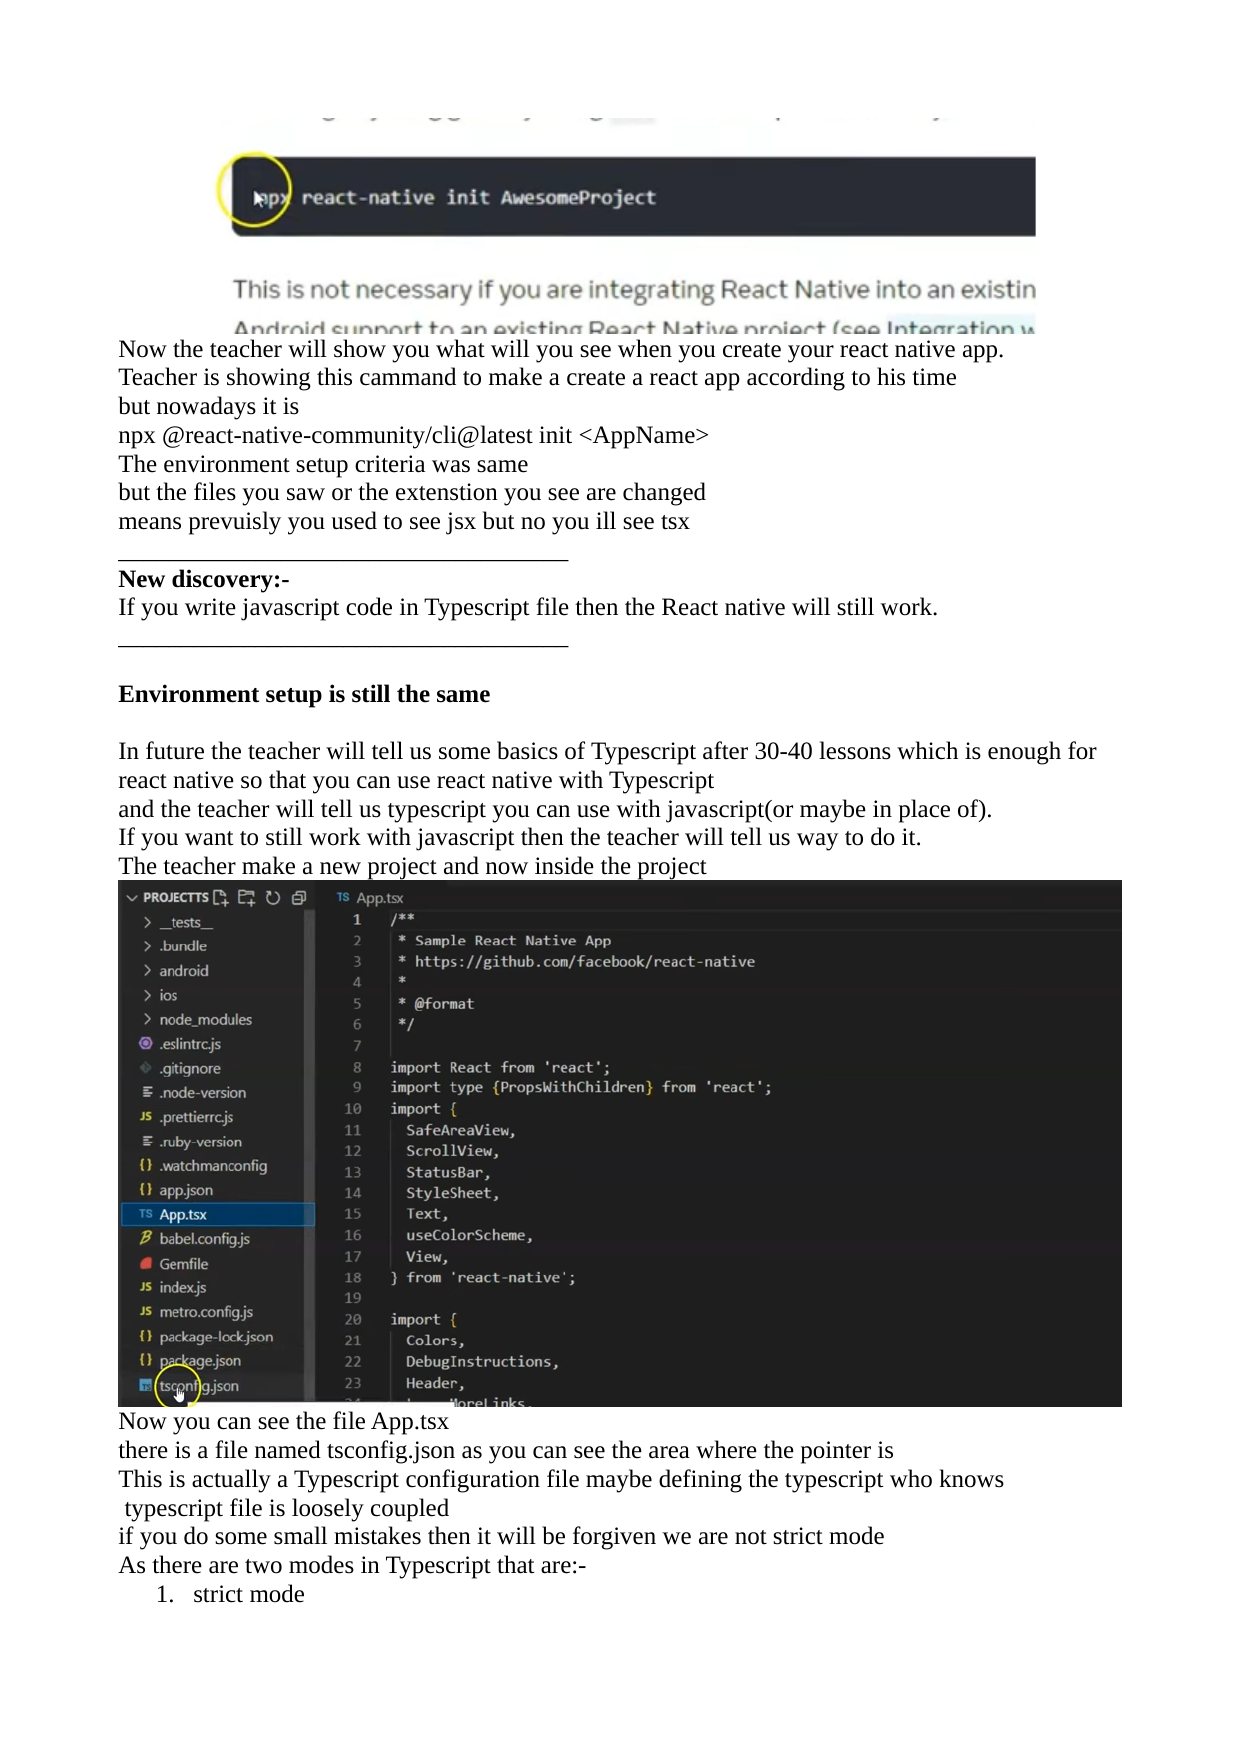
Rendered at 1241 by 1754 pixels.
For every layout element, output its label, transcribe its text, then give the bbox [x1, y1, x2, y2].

text there is a file named tsconfig.json as you can see the area where the pointer is [118, 1435, 1122, 1464]
text This is actually a Typescript configuration file maybe defining the typescript who knows [118, 1464, 1122, 1493]
text and the teacher will tell us typescript you can use with javascript(or maybe in place of). [118, 794, 1122, 822]
picture [118, 880, 1122, 1407]
text Now you can see the file App.tsx [118, 1407, 1122, 1435]
text npx @react-native-community/cli@latest init <AppName> [118, 420, 1122, 449]
text As there are two modes in Typescript that are:- [118, 1550, 1122, 1579]
text If you want to still work with javascript then the teacher will tell us way to do it. [118, 822, 1122, 851]
text Teacher is showing this cammand to make a create a react app according to his time [118, 362, 1122, 391]
text ____________________________________ [118, 621, 1122, 650]
list strict mode [156, 1579, 1122, 1608]
text but nowadays it is [118, 391, 1122, 420]
text New discovery:- [118, 564, 1122, 592]
text typescript file is loosely coupled [118, 1493, 1122, 1521]
text In future the teacher will tell us some basics of Typescript after 30-40 lessons which is enough for react native so that you can use react native with Typescript [118, 736, 1122, 794]
text means prevuisly you used to see jsx but no you ill see tsx [118, 506, 1122, 535]
text The teacher make a new project and now inside the project [118, 851, 1122, 880]
picture [204, 118, 1036, 334]
text The environment setup criteria was same [118, 449, 1122, 477]
text but the files you saw or the extenstion you see are changed [118, 477, 1122, 506]
text Now the teacher will show you what will you see when you create your react native app. [118, 118, 1122, 362]
text ____________________________________ [118, 535, 1122, 564]
text Environment setup is still the same [118, 679, 1122, 707]
text if you do some small mistakes then it will be forgiven we are not strict mode [118, 1521, 1122, 1550]
text If you write javascript code in Typescript file then the React native will still work. [118, 592, 1122, 621]
